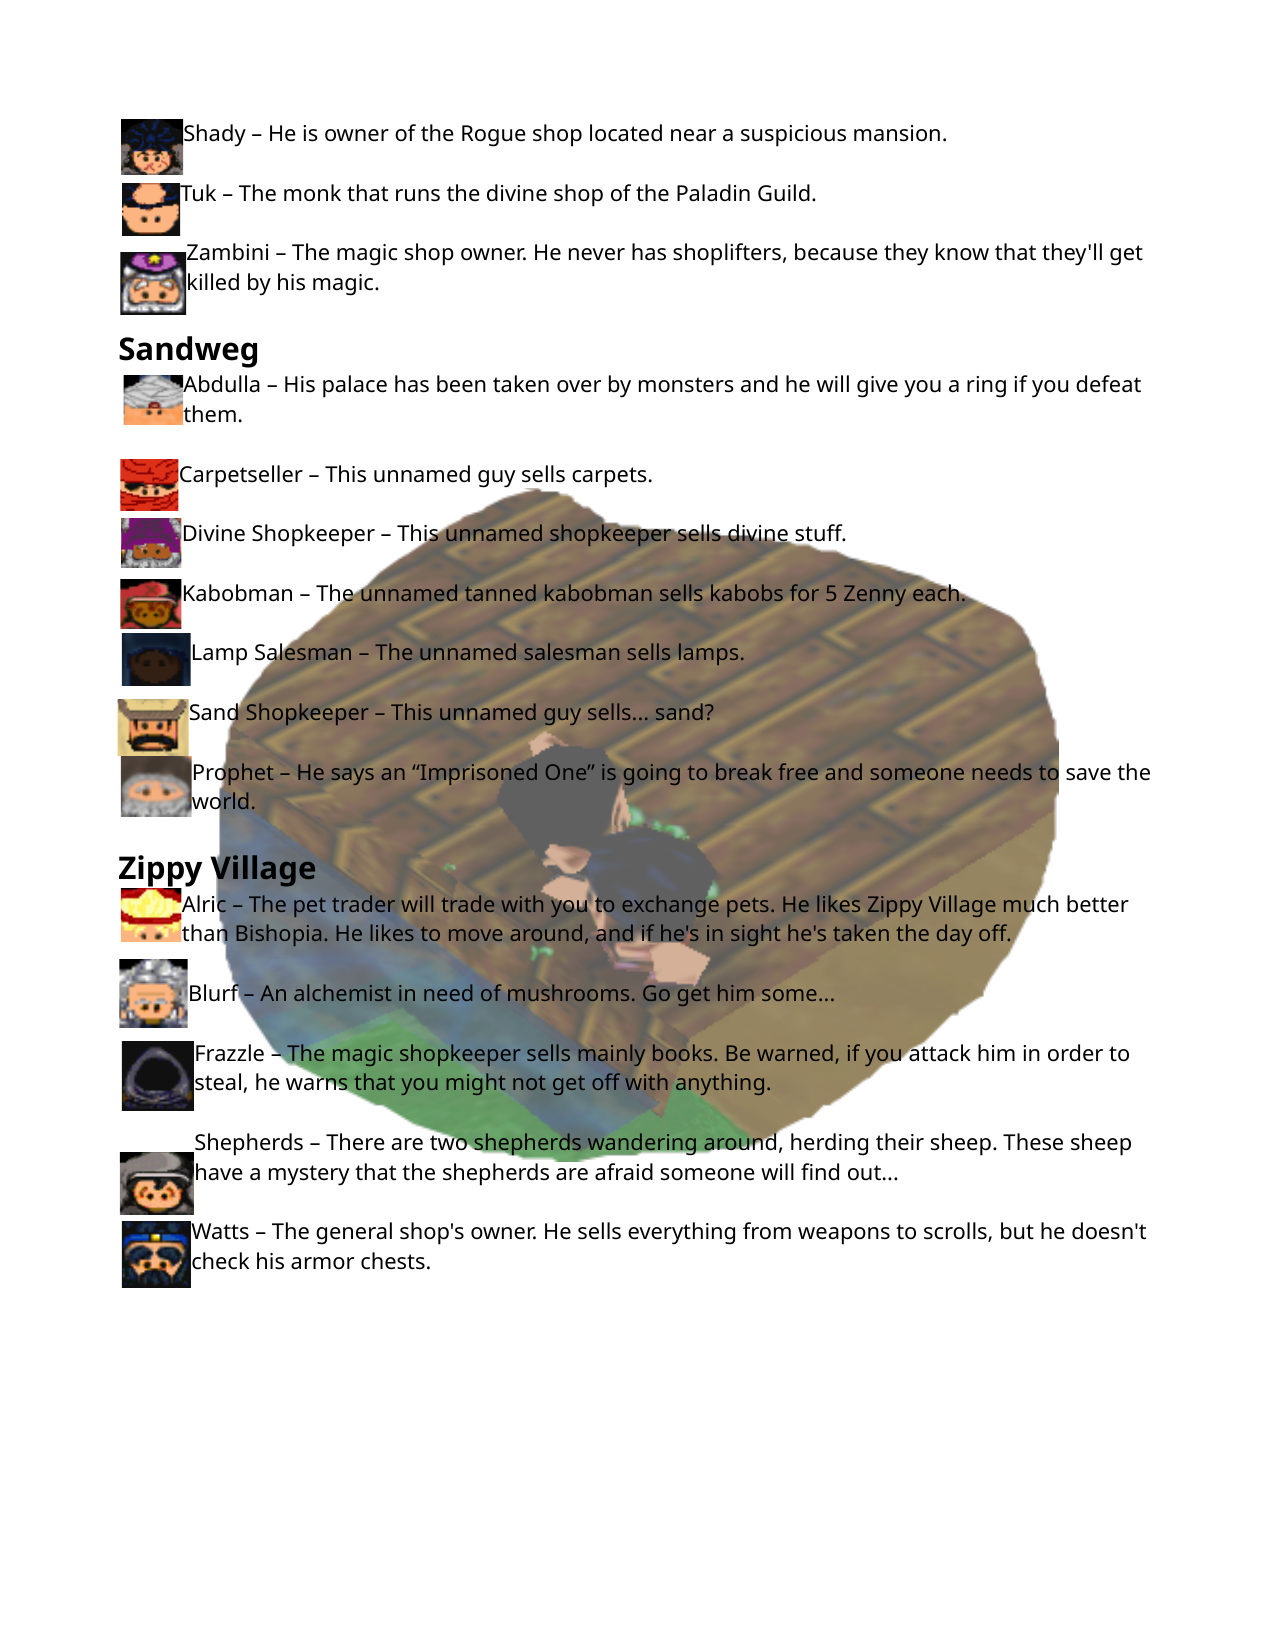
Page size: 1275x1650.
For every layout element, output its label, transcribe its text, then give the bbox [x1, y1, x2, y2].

picture [321, 572, 954, 578]
picture [321, 667, 954, 697]
picture [119, 959, 188, 1028]
text Tuk – The monk that runs the divine shop of the Paladin Guild. [118, 178, 1157, 207]
picture [321, 1008, 954, 1037]
picture [120, 579, 182, 629]
text Abdulla – His palace has been taken over by monsters and he will give you a ring if you defeat them. [118, 369, 1157, 429]
picture [119, 1152, 194, 1215]
text Sand Shopkeeper – This unnamed guy sells... sand? [118, 697, 1157, 727]
text Lamp Salesman – The unnamed salesman sells lamps. [191, 637, 1157, 667]
text Divine Shopkeeper – This unnamed shopkeeper sells divine stuff. [182, 518, 1157, 548]
text Alric – The pet trader will trade with you to exchange pets. He likes Zippy Village much better than Bishopia. He likes to move around, and if he's in sight he's taken the day off. [118, 888, 1157, 948]
text Shepherds – There are two shepherds wandering around, herding their sheep. These sheep have a mystery that the shepherds are afraid someone will find out... [118, 1127, 1157, 1186]
picture [121, 1041, 194, 1111]
picture [321, 608, 954, 637]
picture [121, 119, 184, 175]
picture [121, 1221, 191, 1288]
text Zambini – The magic shop owner. He never has shoplifters, because they know that they'll get killed by his magic. [118, 237, 1157, 297]
picture [117, 699, 192, 817]
picture [321, 727, 954, 757]
text Watts – The general shop's owner. He sells everything from weapons to scrolls, but he doesn't check his armor chests. [118, 1216, 1157, 1276]
text Frazzle – The magic shopkeeper sells mainly books. Be warned, if you attack him in order to steal, he warns that you might not get off with anything. [118, 1037, 1157, 1097]
text Sandweg [118, 327, 1157, 369]
picture [120, 459, 179, 511]
text Kabobman – The unnamed tanned kabobman sells kabobs for 5 Zenny each. [118, 578, 1157, 608]
picture [321, 948, 954, 978]
text Carpetseller – This unnamed guy sells carpets. [179, 459, 1157, 488]
picture [120, 888, 182, 942]
text Blurf – An alchemist in need of mushrooms. Go get him some... [188, 978, 1157, 1008]
text Prophet – He says an “Imprisoned One” is going to break free and someone needs to save the world. [192, 757, 1157, 816]
picture [121, 633, 191, 686]
picture [120, 252, 187, 315]
text Zippy Village [118, 846, 1157, 888]
picture [122, 183, 181, 236]
picture [123, 375, 184, 425]
picture [121, 518, 182, 568]
picture [321, 816, 954, 846]
text Shady – He is owner of the Rogue shop located near a suspicious mansion. [118, 118, 1157, 148]
